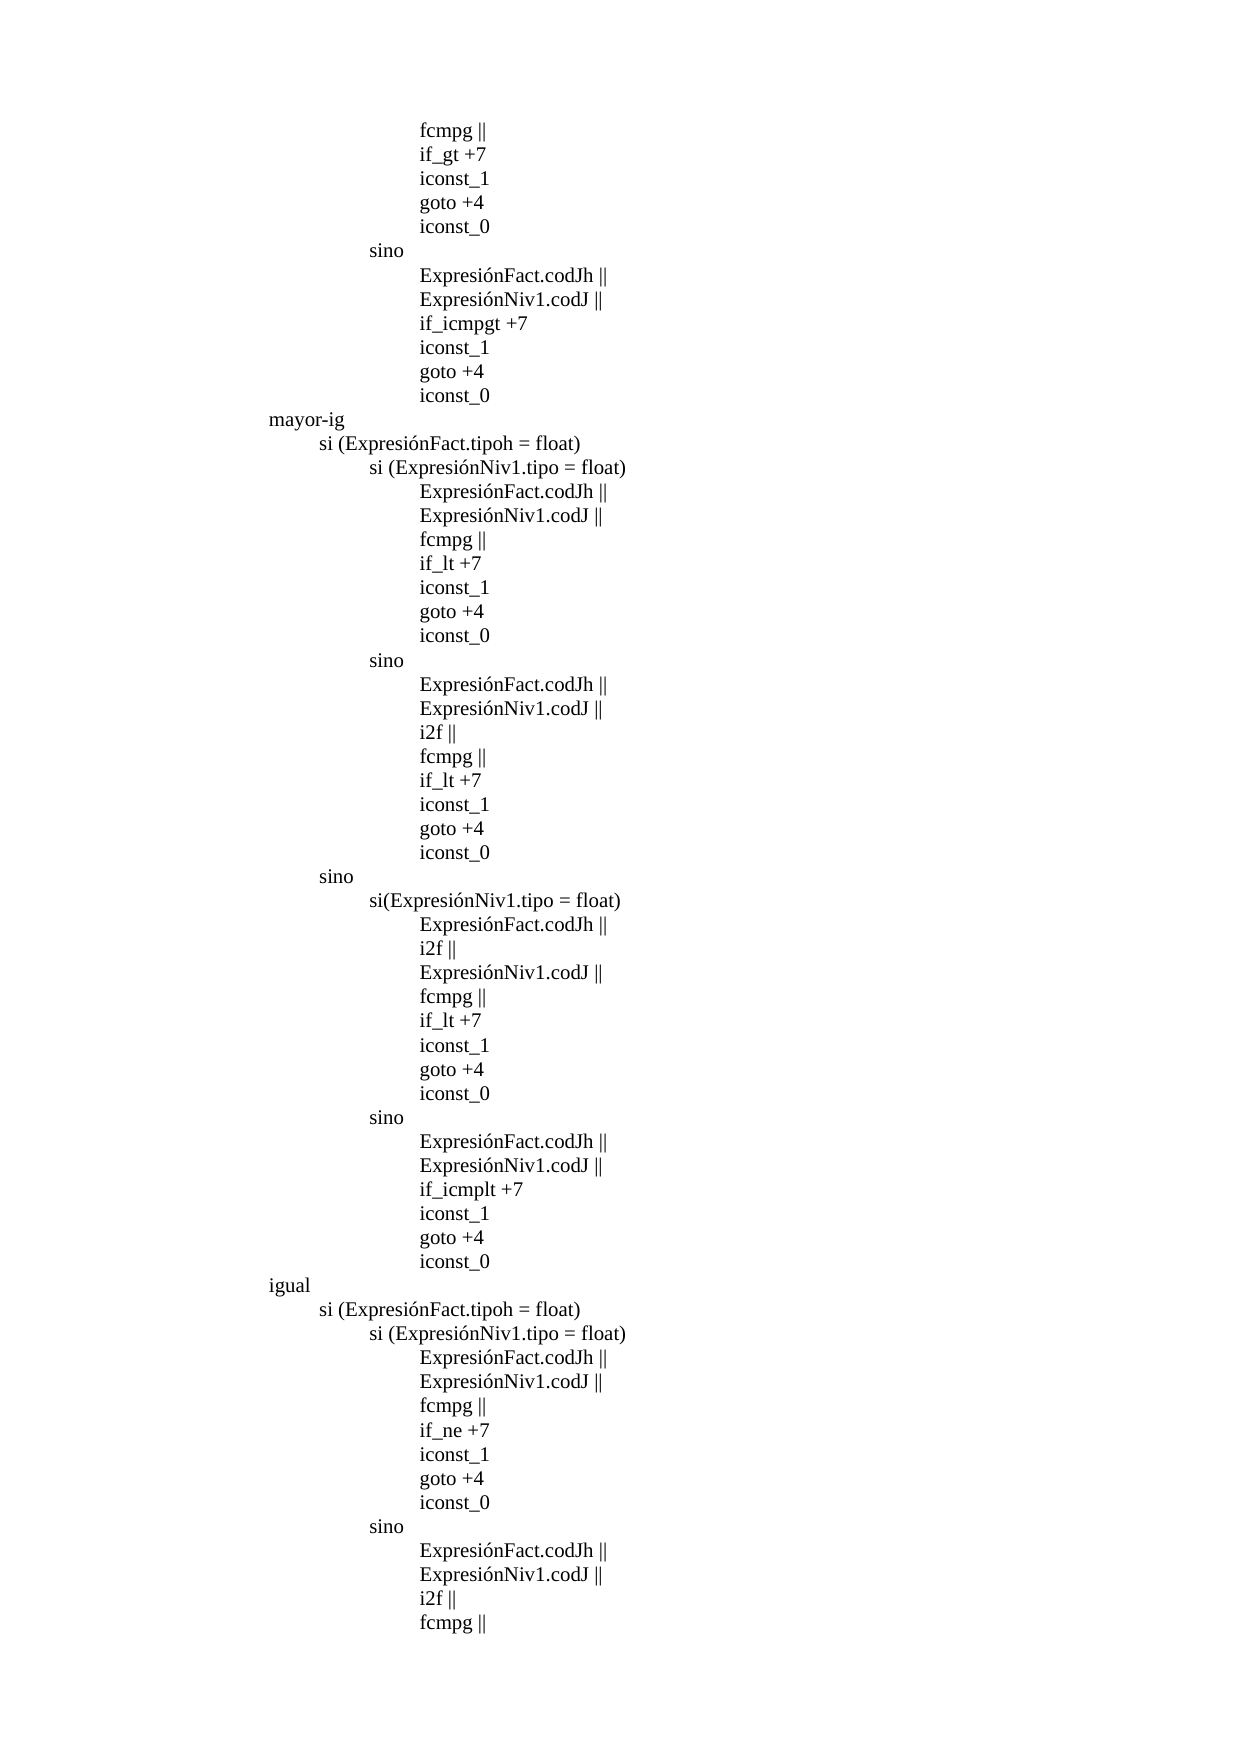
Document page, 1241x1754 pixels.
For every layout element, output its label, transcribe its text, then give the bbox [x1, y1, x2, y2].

text i2f || [118, 1586, 1122, 1610]
text if_lt +7 [118, 551, 1122, 575]
text ExpresiónNiv1.codJ || [118, 1153, 1122, 1177]
text goto +4 [118, 599, 1122, 623]
text goto +4 [118, 1057, 1122, 1081]
text goto +4 [118, 359, 1122, 383]
text if_gt +7 [118, 142, 1122, 166]
text iconst_1 [118, 1442, 1122, 1466]
text igual [118, 1273, 1122, 1297]
text ExpresiónNiv1.codJ || [118, 1562, 1122, 1586]
text iconst_1 [118, 575, 1122, 599]
text ExpresiónFact.codJh || [118, 262, 1122, 287]
text fcmpg || [118, 527, 1122, 551]
text sino [118, 1514, 1122, 1538]
text iconst_0 [118, 1490, 1122, 1514]
text if_lt +7 [118, 1008, 1122, 1032]
text si(ExpresiónNiv1.tipo = float) [118, 888, 1122, 912]
text ExpresiónFact.codJh || [118, 912, 1122, 936]
text iconst_0 [118, 623, 1122, 647]
text iconst_0 [118, 840, 1122, 864]
text ExpresiónFact.codJh || [118, 479, 1122, 503]
text si (ExpresiónNiv1.tipo = float) [118, 455, 1122, 479]
text si (ExpresiónFact.tipoh = float) [118, 431, 1122, 455]
text fcmpg || [118, 118, 1122, 142]
text mayor-ig [118, 407, 1122, 431]
text if_lt +7 [118, 768, 1122, 792]
text goto +4 [118, 1225, 1122, 1249]
text ExpresiónFact.codJh || [118, 1538, 1122, 1562]
text si (ExpresiónNiv1.tipo = float) [118, 1321, 1122, 1345]
text ExpresiónNiv1.codJ || [118, 696, 1122, 720]
text ExpresiónFact.codJh || [118, 1345, 1122, 1369]
text goto +4 [118, 190, 1122, 214]
text ExpresiónNiv1.codJ || [118, 960, 1122, 984]
text si (ExpresiónFact.tipoh = float) [118, 1297, 1122, 1321]
text if_ne +7 [118, 1417, 1122, 1442]
text iconst_0 [118, 214, 1122, 238]
text ExpresiónNiv1.codJ || [118, 503, 1122, 527]
text fcmpg || [118, 1393, 1122, 1417]
text i2f || [118, 720, 1122, 744]
text iconst_0 [118, 1249, 1122, 1273]
text i2f || [118, 936, 1122, 960]
text goto +4 [118, 816, 1122, 840]
text if_icmplt +7 [118, 1177, 1122, 1201]
text iconst_1 [118, 166, 1122, 190]
text iconst_0 [118, 383, 1122, 407]
text iconst_1 [118, 335, 1122, 359]
text goto +4 [118, 1466, 1122, 1490]
text ExpresiónFact.codJh || [118, 672, 1122, 696]
text ExpresiónNiv1.codJ || [118, 287, 1122, 311]
text if_icmpgt +7 [118, 311, 1122, 335]
text fcmpg || [118, 744, 1122, 768]
text fcmpg || [118, 1610, 1122, 1634]
text iconst_1 [118, 1032, 1122, 1057]
text iconst_1 [118, 792, 1122, 816]
text ExpresiónFact.codJh || [118, 1129, 1122, 1153]
text ExpresiónNiv1.codJ || [118, 1369, 1122, 1393]
text fcmpg || [118, 984, 1122, 1008]
text sino [118, 864, 1122, 888]
text iconst_1 [118, 1201, 1122, 1225]
text iconst_0 [118, 1081, 1122, 1105]
text sino [118, 647, 1122, 672]
text sino [118, 238, 1122, 262]
text sino [118, 1105, 1122, 1129]
